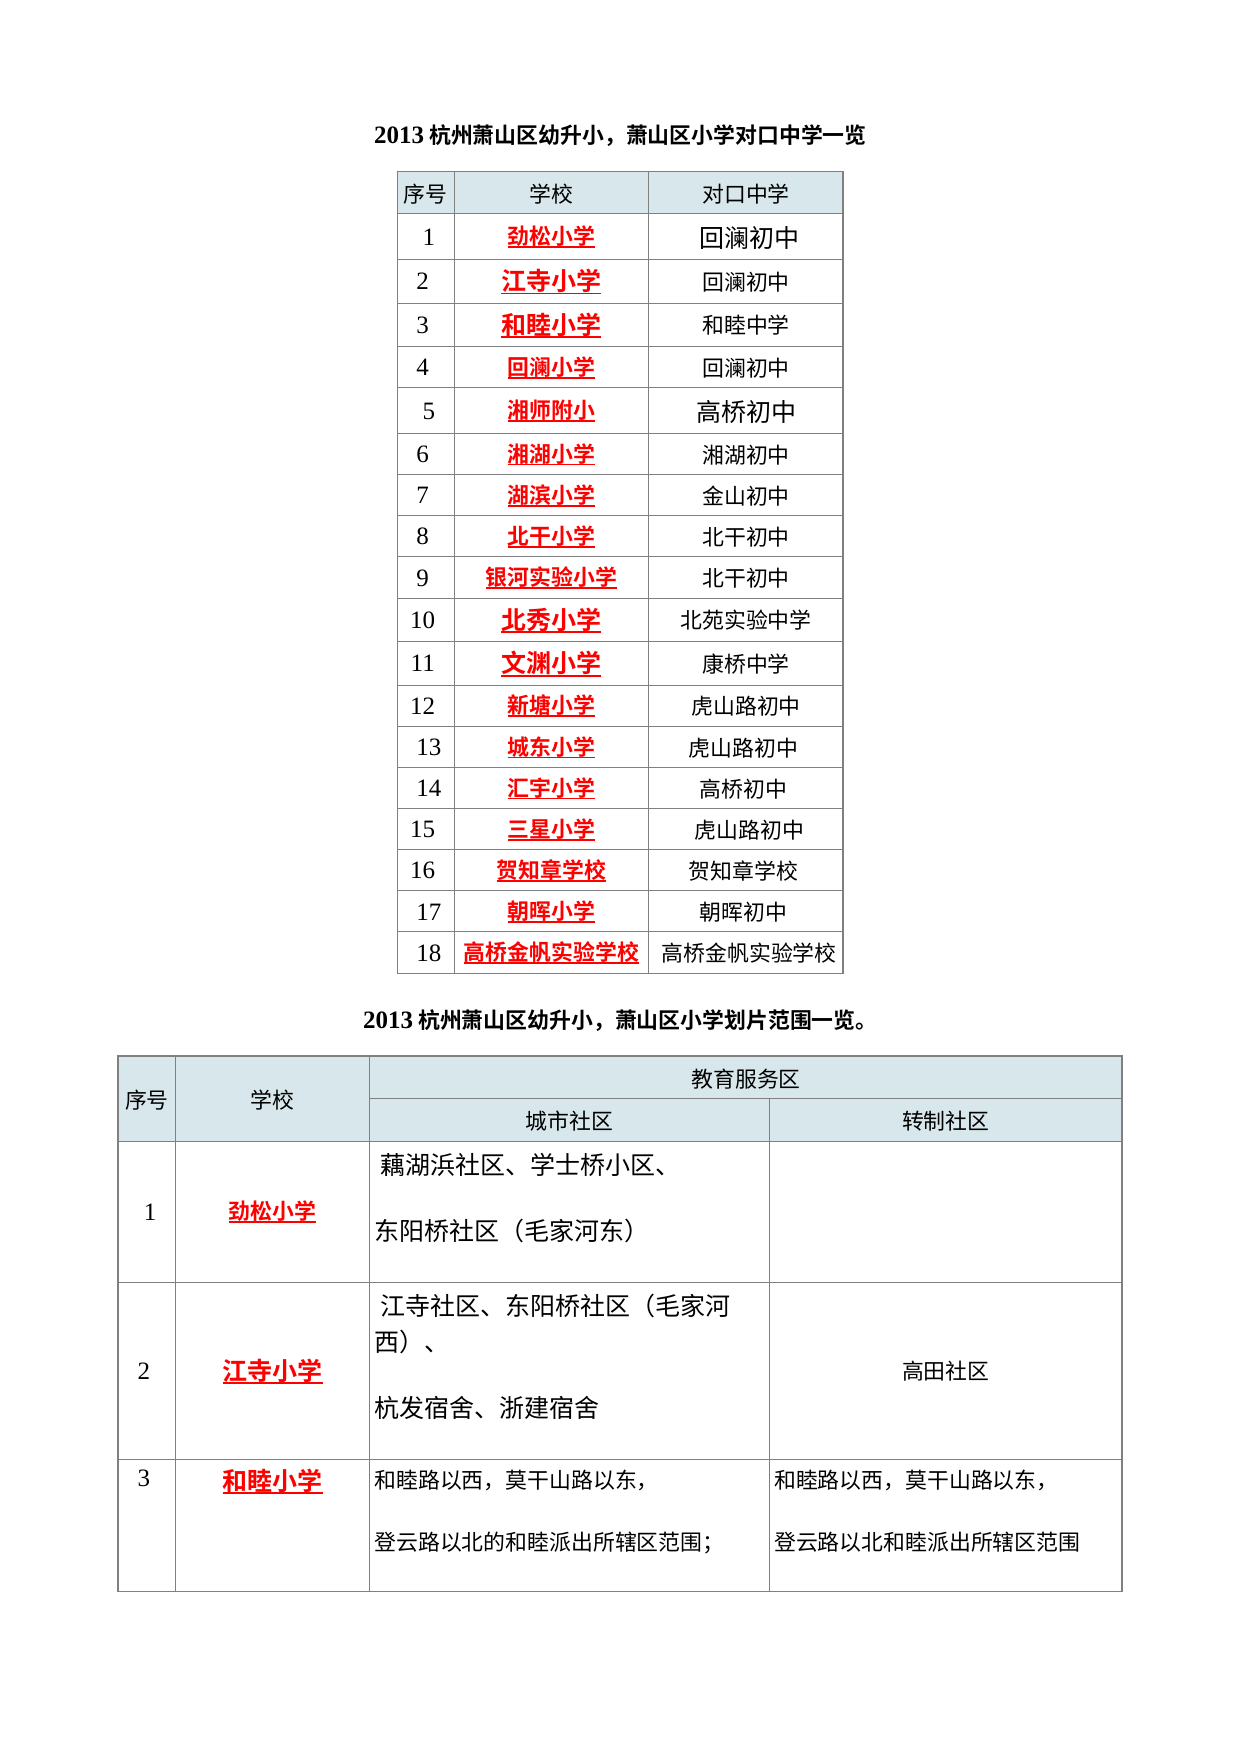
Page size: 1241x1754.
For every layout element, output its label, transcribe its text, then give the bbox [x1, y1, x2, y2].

table_cell 湘湖初中 [649, 434, 842, 474]
table_header 对口中学 [649, 172, 842, 213]
table_cell 贺知章学校 [649, 850, 842, 890]
table_cell 16 [398, 850, 454, 890]
table_cell 贺知章学校 [455, 850, 648, 890]
table_cell 江寺小学 [176, 1283, 369, 1459]
table_cell 城市社区 [370, 1099, 769, 1141]
table_cell 转制社区 [770, 1099, 1121, 1141]
table_cell 高桥初中 [649, 388, 842, 433]
table_cell 高田社区 [770, 1283, 1121, 1459]
table_cell 高桥金帆实验学校 [455, 932, 648, 973]
table_cell 高桥初中 [649, 768, 842, 808]
table_cell 金山初中 [649, 475, 842, 515]
table_cell 回澜初中 [649, 214, 842, 259]
table_cell [770, 1142, 1121, 1282]
table_cell 城东小学 [455, 727, 648, 767]
table_cell 和睦小学 [455, 304, 648, 346]
table_cell 北干初中 [649, 557, 842, 597]
table_cell 三星小学 [455, 809, 648, 849]
table_cell 8 [398, 516, 454, 556]
table_cell 2 [398, 260, 454, 302]
table_cell 康桥中学 [649, 642, 842, 684]
table_cell 新塘小学 [455, 686, 648, 726]
table_cell 回澜初中 [649, 347, 842, 387]
table_cell 虎山路初中 [649, 686, 842, 726]
table_cell 劲松小学 [176, 1142, 369, 1282]
table_cell 高桥金帆实验学校 [649, 932, 842, 973]
table_cell 6 [398, 434, 454, 474]
table_cell 回澜小学 [455, 347, 648, 387]
table_cell 3 [398, 304, 454, 346]
table_cell 12 [398, 686, 454, 726]
table_header 学校 [176, 1057, 369, 1141]
table_cell 湖滨小学 [455, 475, 648, 515]
table_cell 北干初中 [649, 516, 842, 556]
table_cell 10 [398, 599, 454, 641]
table_cell 18 [398, 932, 454, 973]
table_cell 银河实验小学 [455, 557, 648, 597]
table_header 学校 [455, 172, 648, 213]
table_cell 3 [119, 1460, 175, 1591]
table_cell 藕湖浜社区、学士桥小区、 东阳桥社区（毛家河东） [370, 1142, 769, 1282]
table_header 教育服务区 [370, 1057, 1121, 1098]
table_header 序号 [398, 172, 454, 213]
table_cell 4 [398, 347, 454, 387]
table_cell 5 [398, 388, 454, 433]
table_cell 虎山路初中 [649, 809, 842, 849]
table_cell 北苑实验中学 [649, 599, 842, 641]
text 2013杭州萧山区幼升小，萧山区小学划片范围一览。 [118, 1003, 1122, 1034]
table_cell 17 [398, 891, 454, 931]
table_cell 14 [398, 768, 454, 808]
table_cell 和睦小学 [176, 1460, 369, 1591]
table_cell 湘师附小 [455, 388, 648, 433]
table_cell 9 [398, 557, 454, 597]
table_cell 文渊小学 [455, 642, 648, 684]
table_cell 和睦路以西，莫干山路以东， 登云路以北的和睦派出所辖区范围； [370, 1460, 769, 1591]
table_cell 回澜初中 [649, 260, 842, 302]
table_cell 江寺小学 [455, 260, 648, 302]
table_cell 朝晖初中 [649, 891, 842, 931]
table_cell 汇宇小学 [455, 768, 648, 808]
table_cell 朝晖小学 [455, 891, 648, 931]
table_cell 11 [398, 642, 454, 684]
table_cell 和睦中学 [649, 304, 842, 346]
table_header 序号 [119, 1057, 175, 1141]
table_cell 北秀小学 [455, 599, 648, 641]
table_cell 虎山路初中 [649, 727, 842, 767]
table_cell 15 [398, 809, 454, 849]
table_cell 北干小学 [455, 516, 648, 556]
text 2013杭州萧山区幼升小，萧山区小学对口中学一览 [118, 118, 1122, 150]
table_cell 和睦路以西，莫干山路以东， 登云路以北和睦派出所辖区范围 [770, 1460, 1121, 1591]
table_cell 7 [398, 475, 454, 515]
table_cell 湘湖小学 [455, 434, 648, 474]
table_cell 1 [119, 1142, 175, 1282]
table_cell 2 [119, 1283, 175, 1459]
table_cell 劲松小学 [455, 214, 648, 259]
table_cell 13 [398, 727, 454, 767]
table_cell 1 [398, 214, 454, 259]
table_cell 江寺社区、东阳桥社区（毛家河西）、 杭发宿舍、浙建宿舍 [370, 1283, 769, 1459]
